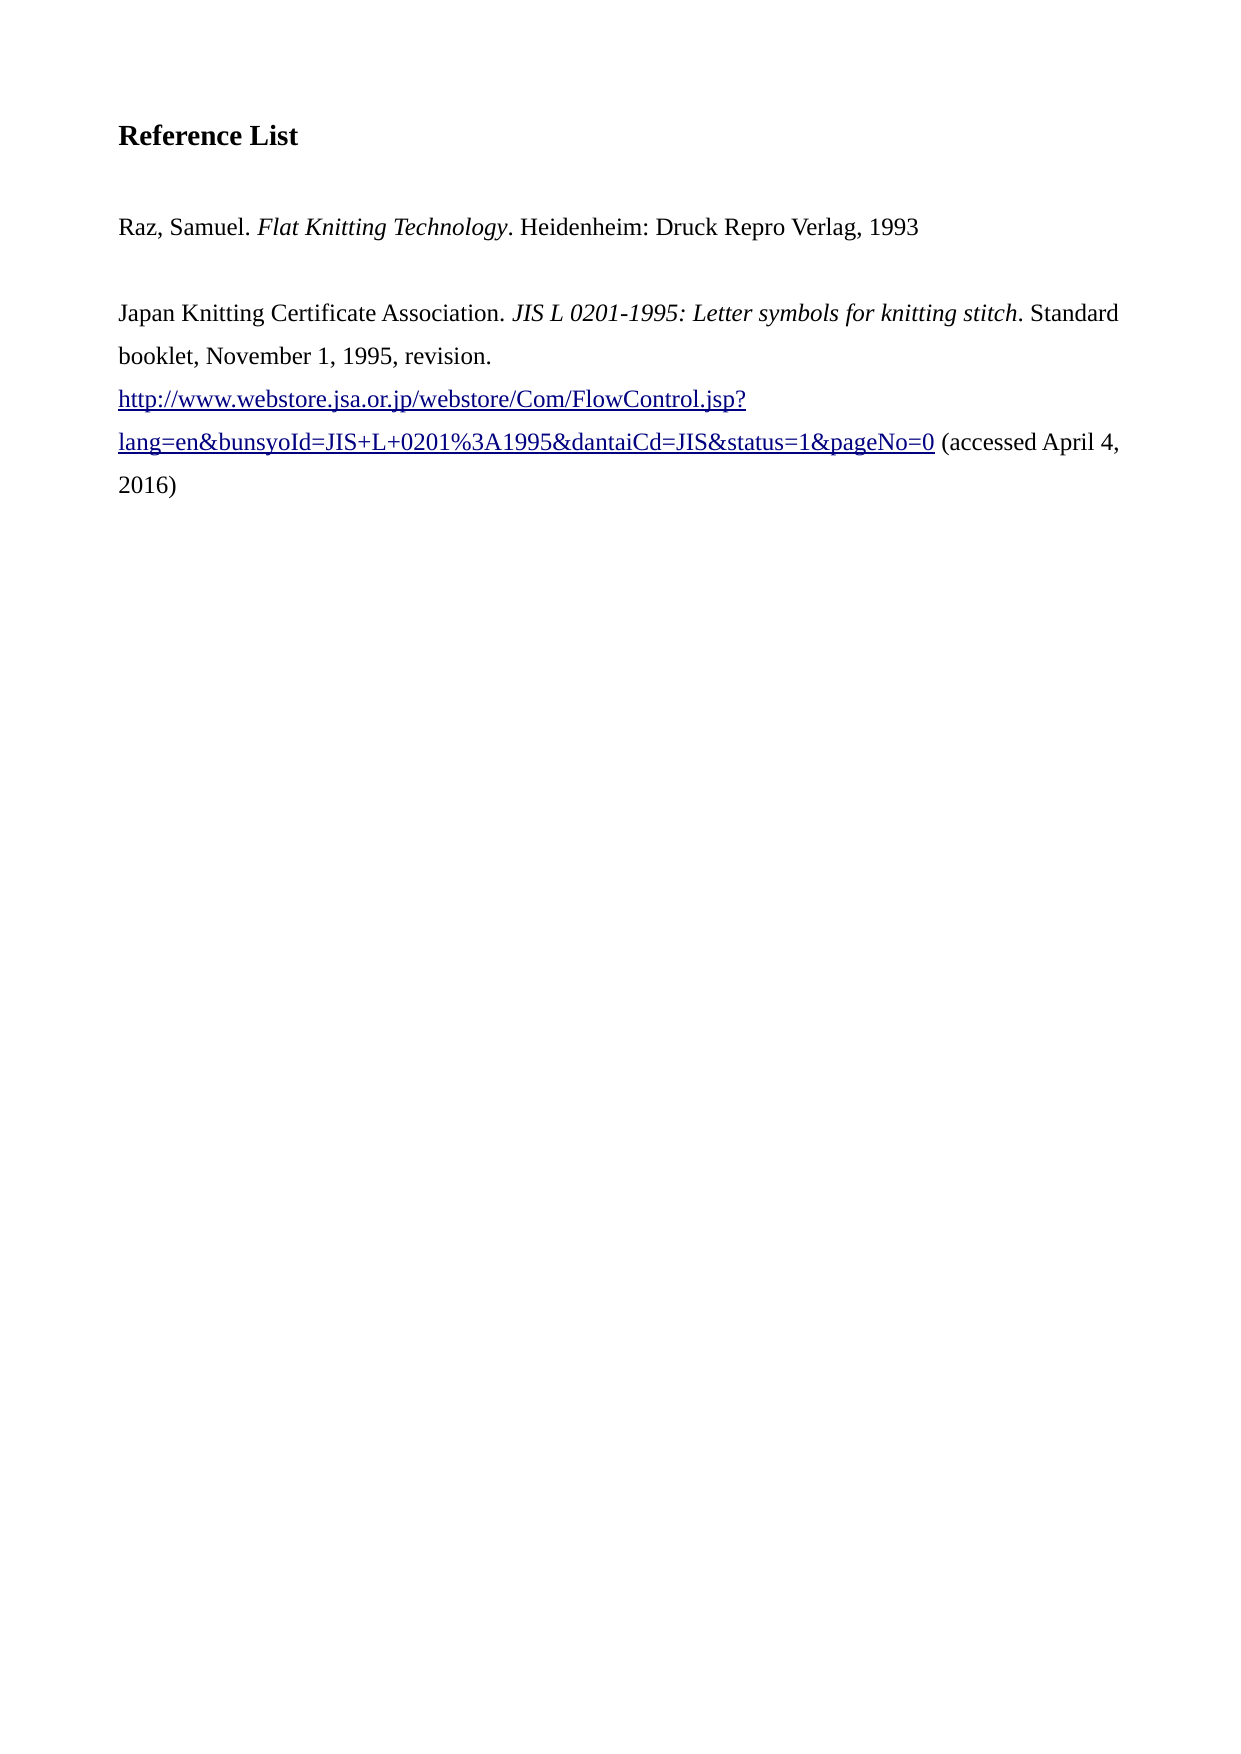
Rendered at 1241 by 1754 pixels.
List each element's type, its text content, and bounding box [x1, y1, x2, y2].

text http://www.webstore.jsa.or.jp/webstore/Com/FlowControl.jsp?lang=en&bunsyoId=JIS+L+0201%3A1995&dantaiCd=JIS&status=1&pageNo=0 (accessed April 4, 2016) [118, 384, 1122, 499]
text Japan Knitting Certificate Association. JIS L 0201-1995: Letter symbols for knitting stitch. Standard booklet, November 1, 1995, revision. [118, 298, 1122, 370]
text Raz, Samuel. Flat Knitting Technology. Heidenheim: Druck Repro Verlag, 1993 [118, 212, 1122, 240]
text Reference List [118, 118, 1122, 152]
